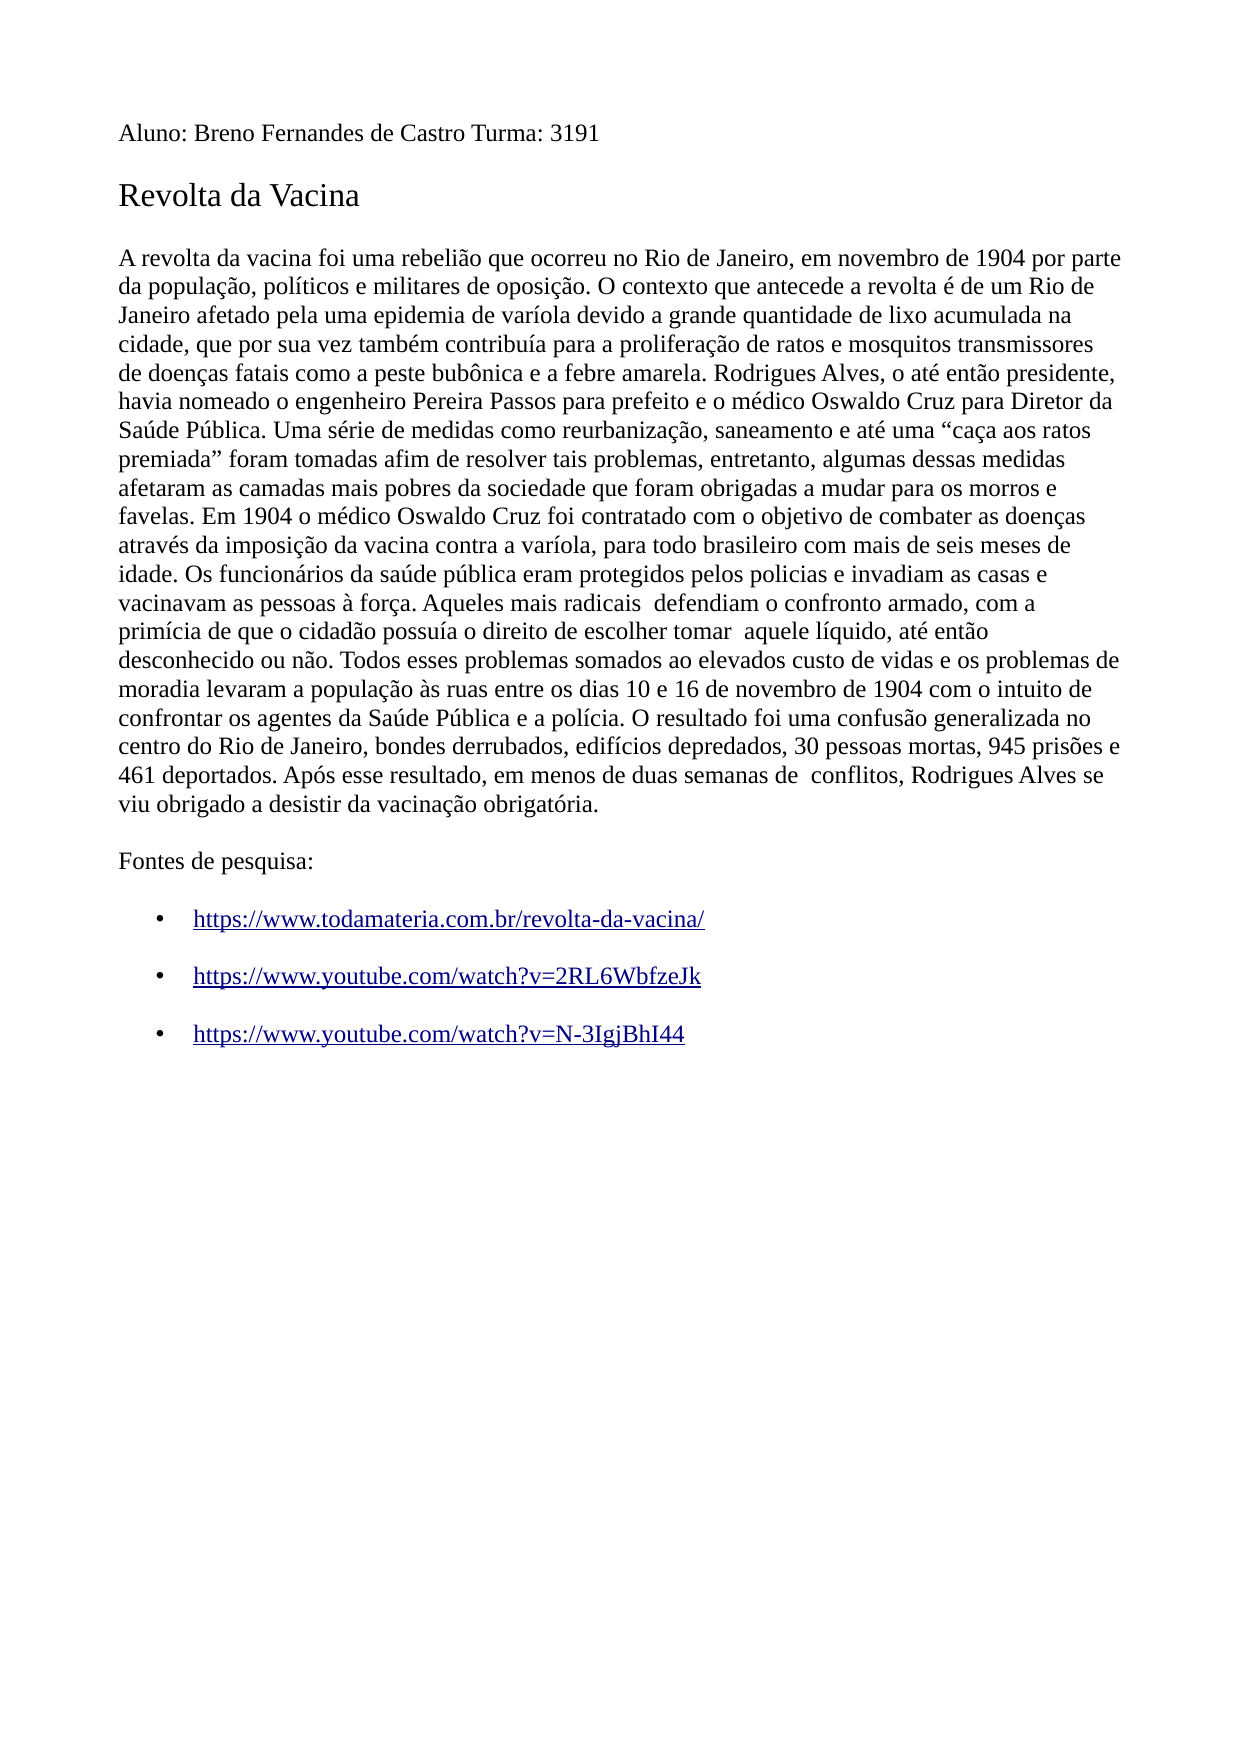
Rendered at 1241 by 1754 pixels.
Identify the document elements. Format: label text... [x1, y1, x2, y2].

text Fontes de pesquisa: [118, 846, 1122, 875]
list https://www.todamateria.com.br/revolta-da-vacina/ [156, 904, 1122, 933]
list https://www.youtube.com/watch?v=N-3IgjBhI44 [156, 1019, 1122, 1048]
list https://www.youtube.com/watch?v=2RL6WbfzeJk [156, 961, 1122, 990]
text A revolta da vacina foi uma rebelião que ocorreu no Rio de Janeiro, em novembro de 1904 por parte da população, políticos e militares de oposição. O contexto que antecede a revolta é de um Rio de Janeiro afetado pela uma epidemia de varíola devido a grande quantidade de lixo acumulada na cidade, que por sua vez também contribuía para a proliferação de ratos e mosquitos transmissores de doenças fatais como a peste bubônica e a febre amarela. Rodrigues Alves, o até então presidente, havia nomeado o engenheiro Pereira Passos para prefeito e o médico Oswaldo Cruz para Diretor da Saúde Pública. Uma série de medidas como reurbanização, saneamento e até uma “caça aos ratos premiada” foram tomadas afim de resolver tais problemas, entretanto, algumas dessas medidas afetaram as camadas mais pobres da sociedade que foram obrigadas a mudar para os morros e favelas. Em 1904 o médico Oswaldo Cruz foi contratado com o objetivo de combater as doenças através da imposição da vacina contra a varíola, para todo brasileiro com mais de seis meses de idade. Os funcionários da saúde pública eram protegidos pelos policias e invadiam as casas e vacinavam as pessoas à força. Aqueles mais radicais defendiam o confronto armado, com a primícia de que o cidadão possuía o direito de escolher tomar aquele líquido, até então desconhecido ou não. Todos esses problemas somados ao elevados custo de vidas e os problemas de moradia levaram a população às ruas entre os dias 10 e 16 de novembro de 1904 com o intuito de confrontar os agentes da Saúde Pública e a polícia. O resultado foi uma confusão generalizada no centro do Rio de Janeiro, bondes derrubados, edifícios depredados, 30 pessoas mortas, 945 prisões e 461 deportados. Após esse resultado, em menos de duas semanas de conflitos, Rodrigues Alves se viu obrigado a desistir da vacinação obrigatória. [118, 243, 1122, 818]
text Revolta da Vacina [118, 176, 1122, 214]
text Aluno: Breno Fernandes de Castro Turma: 3191 [118, 118, 1122, 147]
